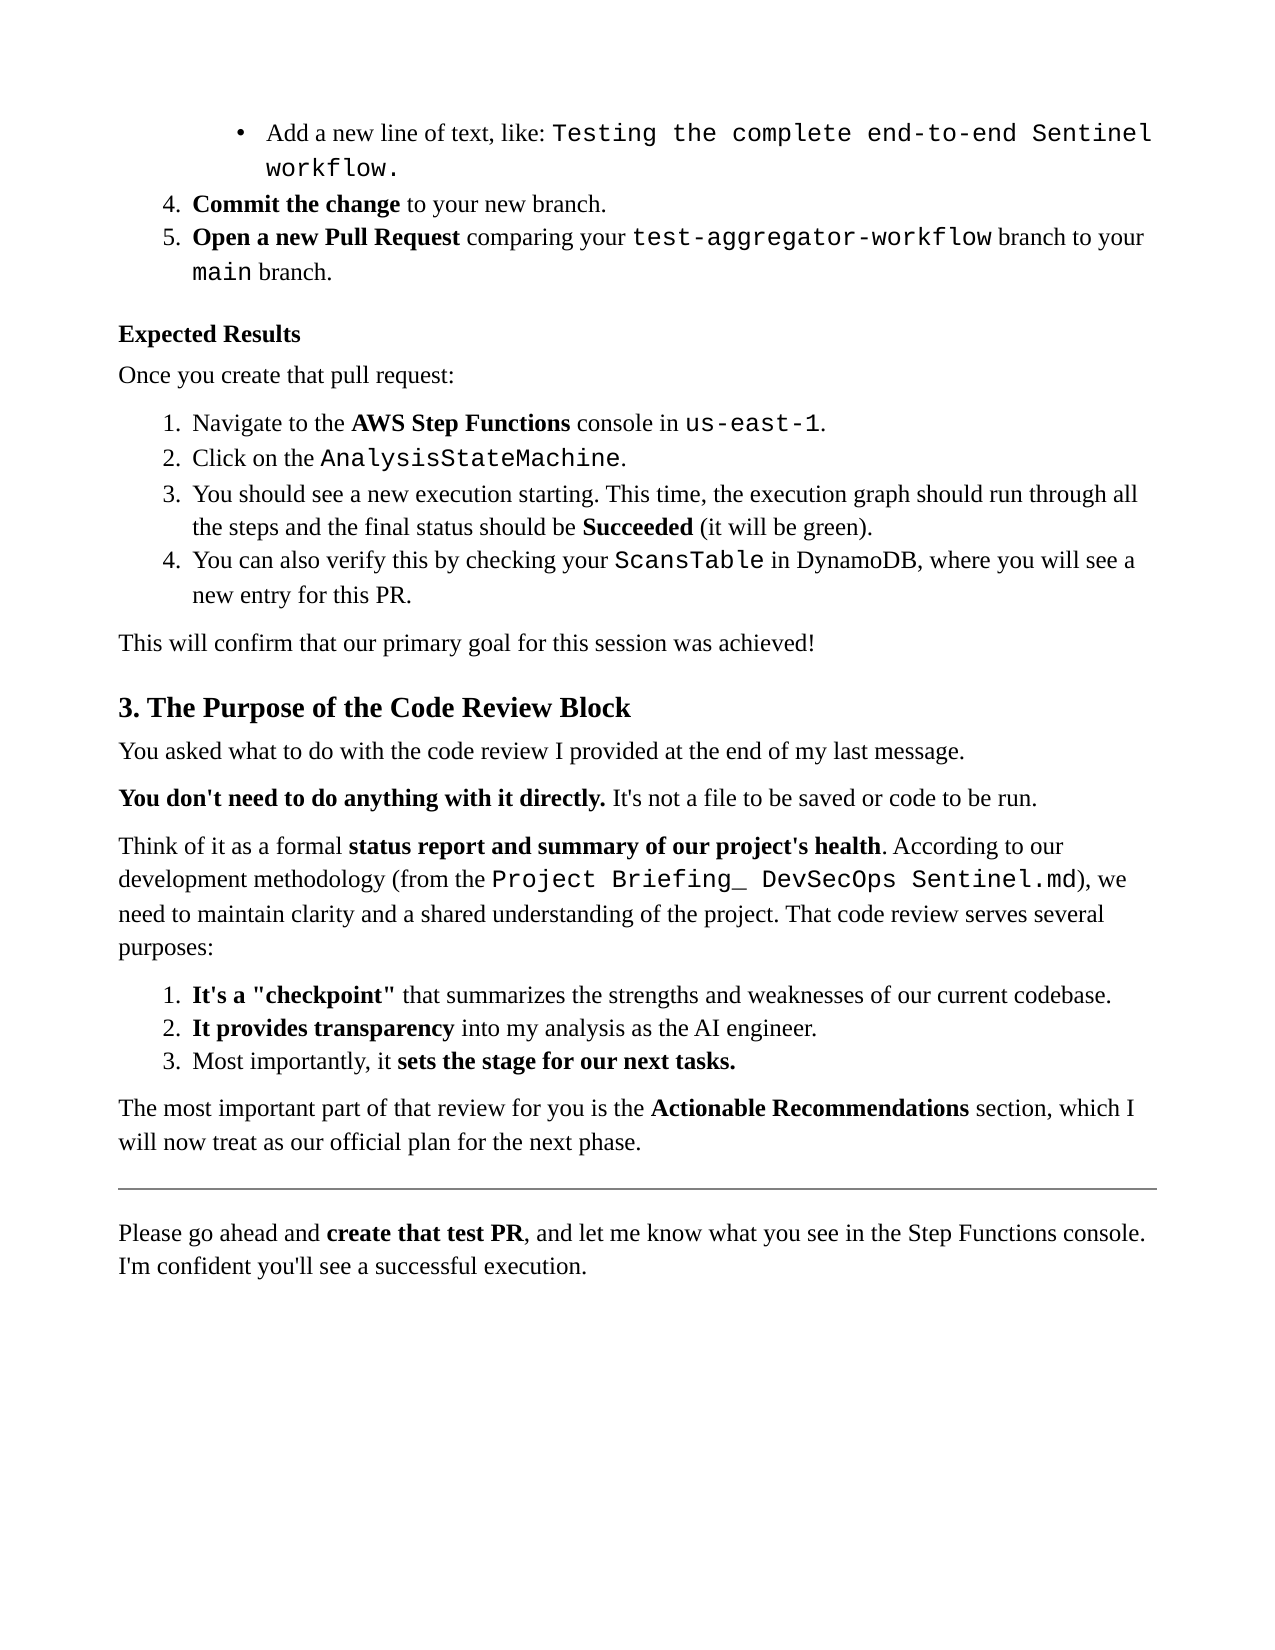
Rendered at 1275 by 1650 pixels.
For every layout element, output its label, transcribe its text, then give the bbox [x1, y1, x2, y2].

subtitle Expected Results [118, 319, 1157, 348]
text Please go ahead and create that test PR, and let me know what you see in the Step Functions console. I'm confident you'll see a successful execution. [118, 1218, 1157, 1280]
list Most importantly, it sets the stage for our next tasks. [162, 1046, 1157, 1075]
text You asked what to do with the code review I provided at the end of my last message. [118, 736, 1157, 765]
list Commit the change to your new branch. [162, 189, 1157, 217]
list It provides transparency into my analysis as the AI engineer. [162, 1013, 1157, 1042]
list It's a "checkpoint" that summarizes the strengths and weaknesses of our current codebase. [162, 980, 1157, 1009]
list Navigate to the AWS Step Functions console in us-east-1. [162, 408, 1157, 439]
text The most important part of that review for you is the Actionable Recommendations section, which I will now treat as our official plan for the next phase. [118, 1093, 1157, 1155]
list Open a new Pull Request comparing your test-aggregator-workflow branch to your main branch. [162, 222, 1157, 288]
list Click on the AnalysisStateMachine. [162, 443, 1157, 474]
subtitle 3. The Purpose of the Code Review Block [118, 690, 1157, 723]
text Think of it as a formal status report and summary of our project's health. According to our development methodology (from the Project Briefing_ DevSecOps Sentinel.md), we need to maintain clarity and a shared understanding of the project. That code review serves several purposes: [118, 831, 1157, 961]
list You should see a new execution starting. This time, the execution graph should run through all the steps and the final status should be Succeeded (it will be green). [162, 479, 1157, 541]
list Add a new line of text, like: Testing the complete end-to-end Sentinel workflow. [236, 118, 1157, 184]
text You don't need to do anything with it directly. It's not a file to be saved or code to be run. [118, 783, 1157, 812]
text Once you create that pull request: [118, 361, 1157, 389]
list You can also verify this by checking your ScansTable in DynamoDB, where you will see a new entry for this PR. [162, 545, 1157, 609]
text This will confirm that our primary goal for this session was achieved! [118, 628, 1157, 656]
